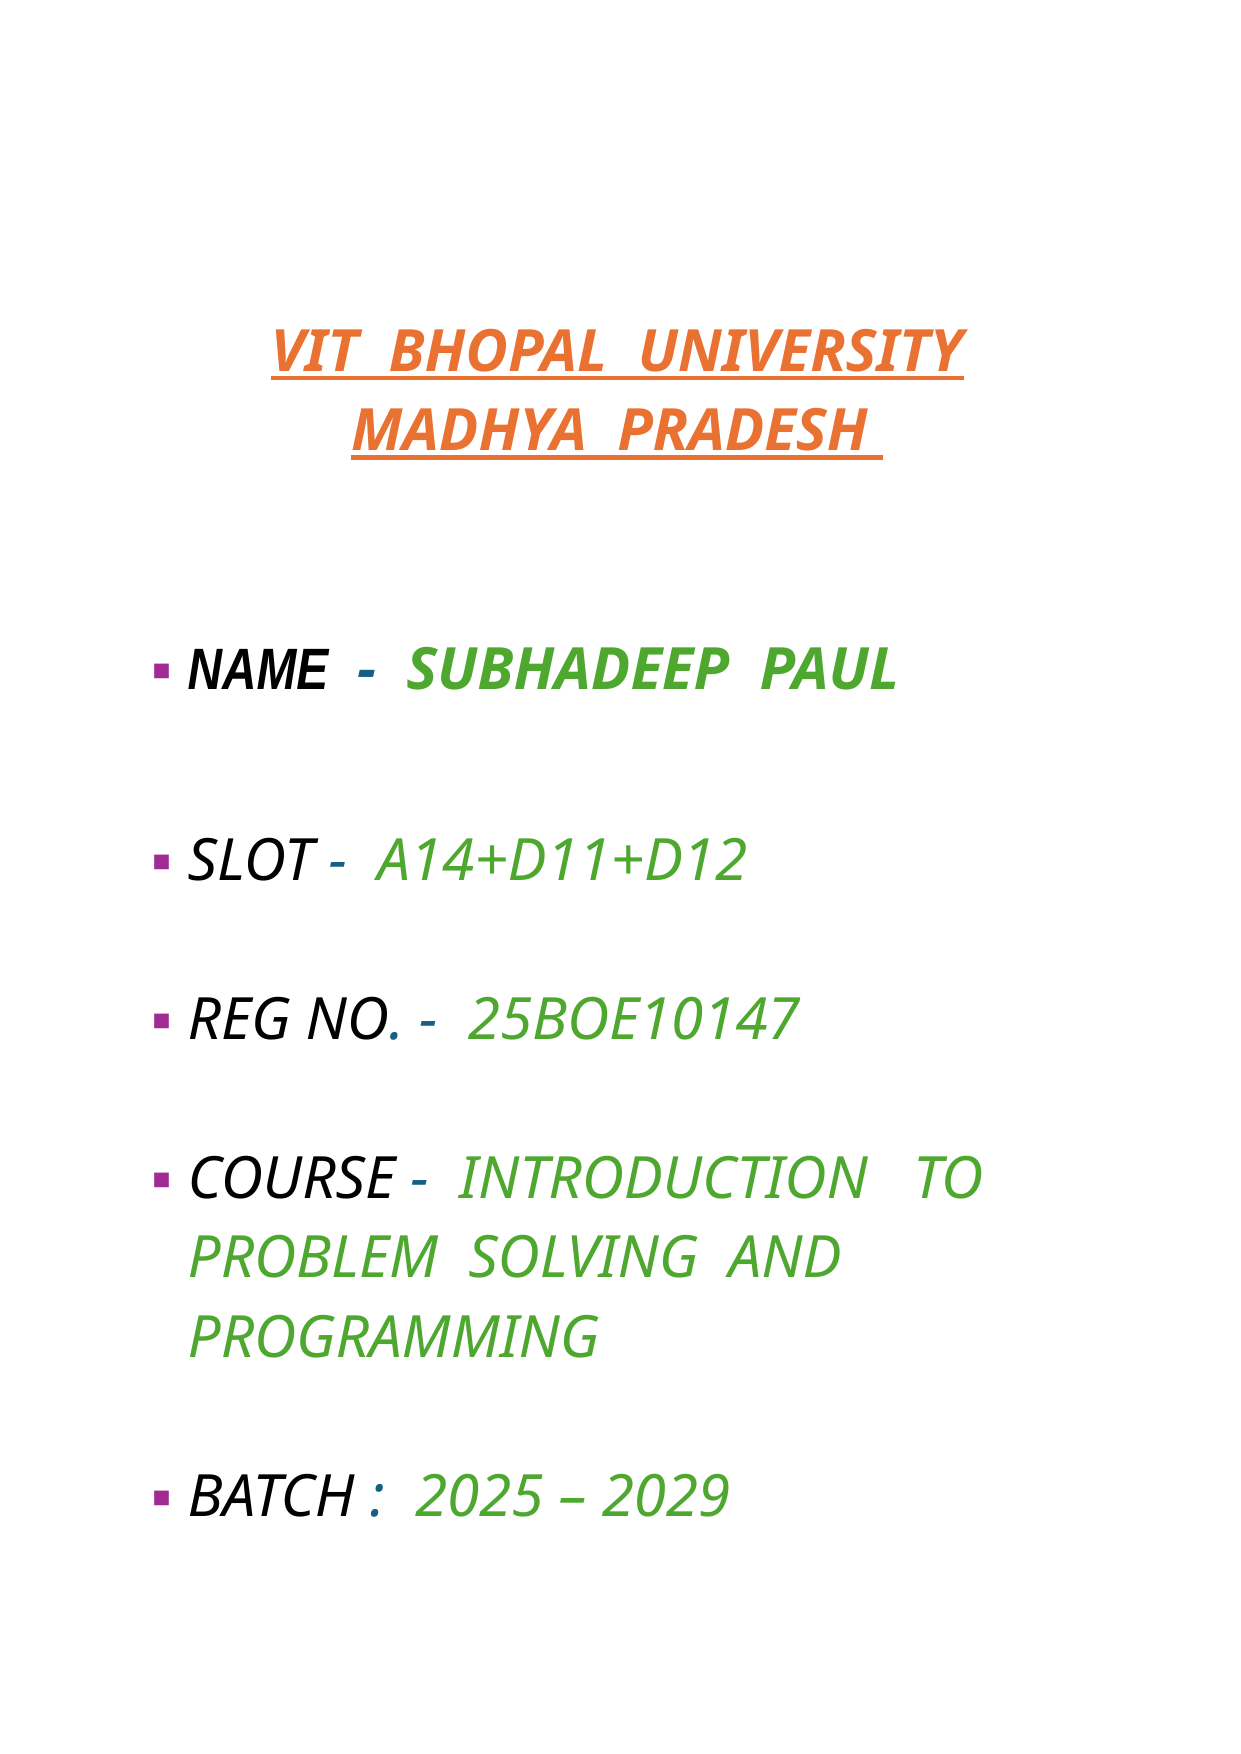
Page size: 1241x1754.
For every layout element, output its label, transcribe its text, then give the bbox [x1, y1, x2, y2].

list REG NO. - 25BOE10147 [150, 977, 1090, 1056]
list NAME - SUBHADEEP PAUL [150, 627, 1090, 706]
list SLOT - A14+D11+D12 [150, 818, 1090, 897]
text VIT BHOPAL UNIVERSITY MADHYA PRADESH [150, 309, 1090, 468]
list BATCH : 2025 – 2029 [150, 1454, 1090, 1533]
list COURSE - INTRODUCTION TO PROBLEM SOLVING AND PROGRAMMING [150, 1136, 1090, 1374]
